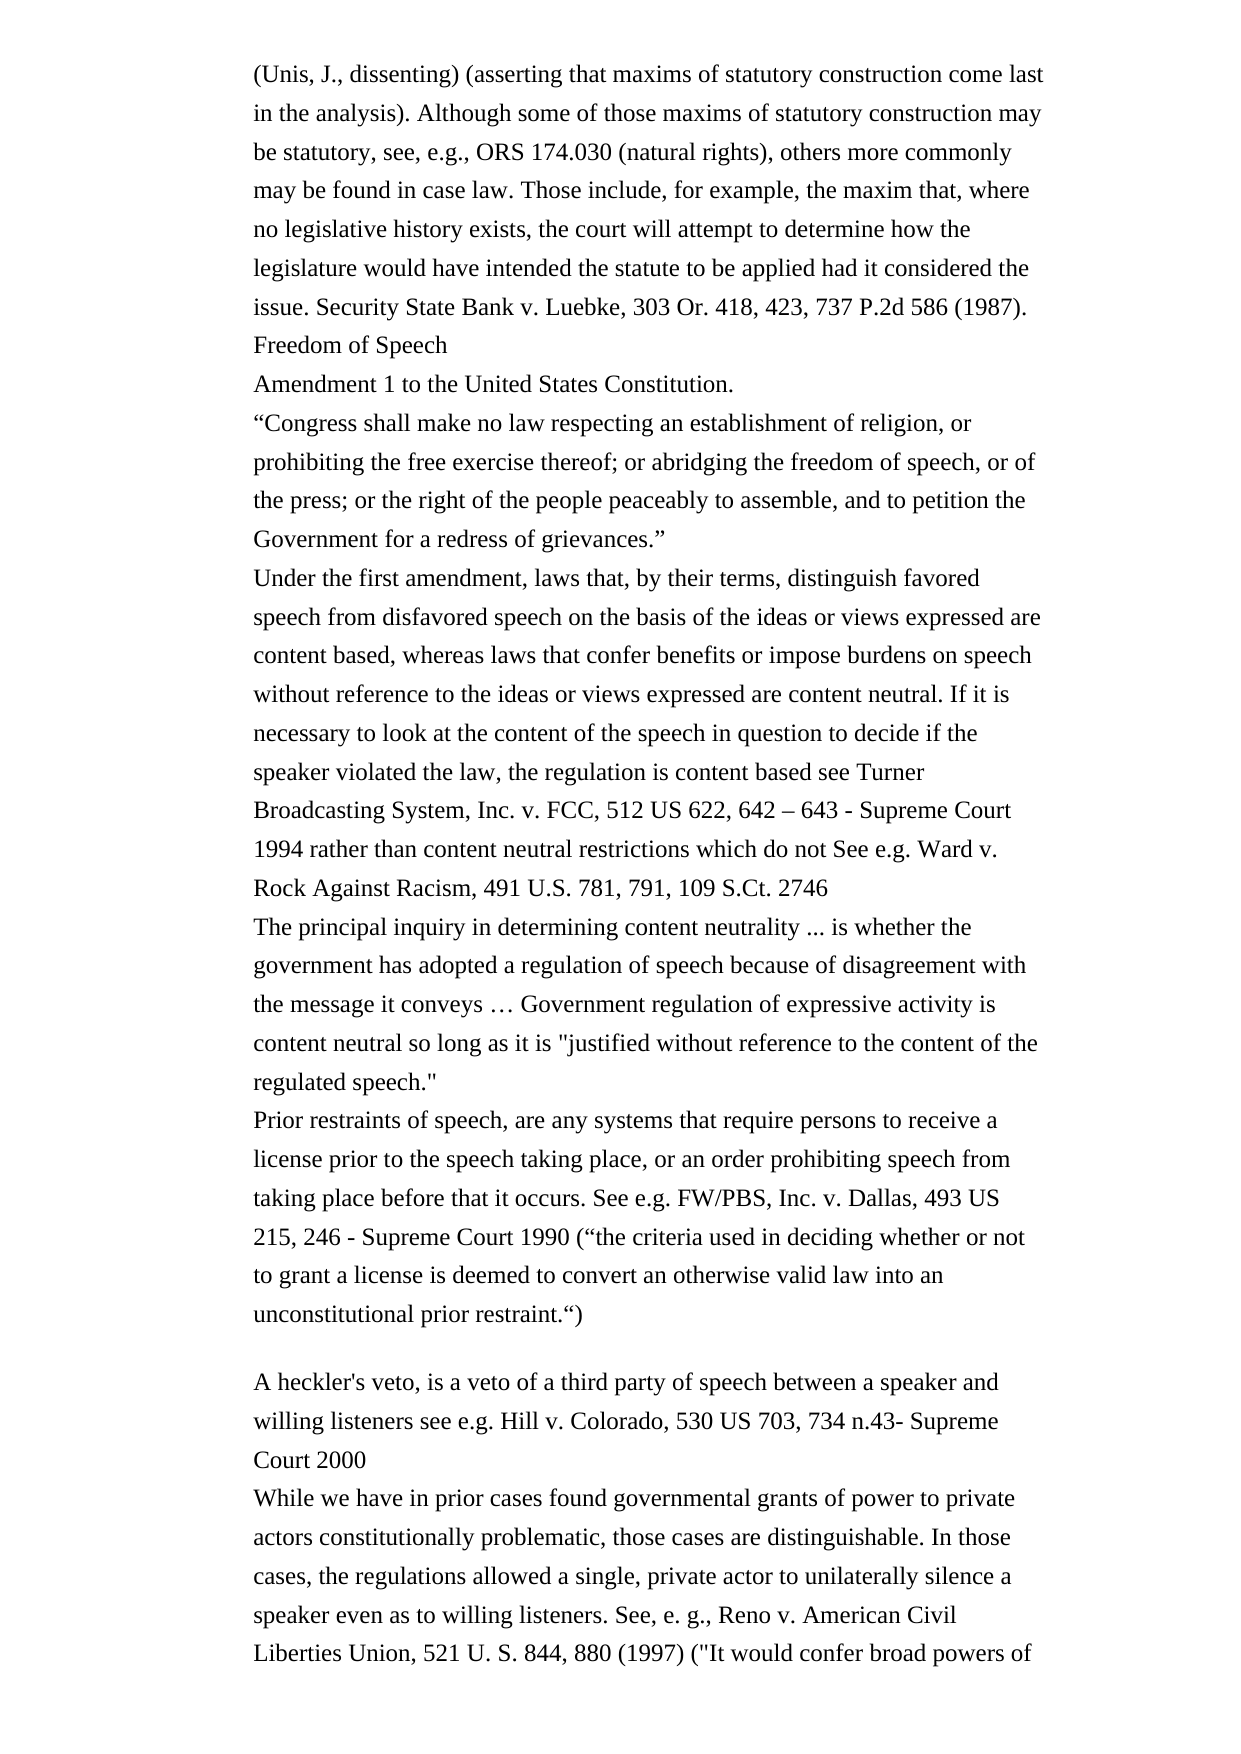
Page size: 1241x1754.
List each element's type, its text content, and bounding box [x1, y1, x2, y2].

text (Unis, J., dissenting) (asserting that maxims of statutory construction come last in the analysis). Although some of those maxims of statutory construction may be statutory, see, e.g., ORS 174.030 (natural rights), others more commonly may be found in case law. Those include, for example, the maxim that, where no legislative history exists, the court will attempt to determine how the legislature would have intended the statute to be applied had it considered the issue. Security State Bank v. Luebke, 303 Or. 418, 423, 737 P.2d 586 (1987). Freedom of Speech Amendment 1 to the United States Constitution. “Congress shall make no law respecting an establishment of religion, or prohibiting the free exercise thereof; or abridging the freedom of speech, or of the press; or the right of the people peaceably to assemble, and to petition the Government for a redress of grievances.” Under the first amendment, laws that, by their terms, distinguish favored speech from disfavored speech on the basis of the ideas or views expressed are content based, whereas laws that confer benefits or impose burdens on speech without reference to the ideas or views expressed are content neutral. If it is necessary to look at the content of the speech in question to decide if the speaker violated the law, the regulation is content based see Turner Broadcasting System, Inc. v. FCC, 512 US 622, 642 – 643 - Supreme Court 1994 rather than content neutral restrictions which do not See e.g. Ward v. Rock Against Racism, 491 U.S. 781, 791, 109 S.Ct. 2746 The principal inquiry in determining content neutrality ... is whether the government has adopted a regulation of speech because of disagreement with the message it conveys … Government regulation of expressive activity is content neutral so long as it is "justified without reference to the content of the regulated speech." Prior restraints of speech, are any systems that require persons to receive a license prior to the speech taking place, or an order prohibiting speech from taking place before that it occurs. See e.g. FW/PBS, Inc. v. Dallas, 493 US 215, 246 - Supreme Court 1990 (“the criteria used in deciding whether or not to grant a license is deemed to convert an otherwise valid law into an unconstitutional prior restraint.“) [253, 59, 1046, 1328]
text A heckler's veto, is a veto of a third party of speech between a speaker and willing listeners see e.g. Hill v. Colorado, 530 US 703, 734 n.43- Supreme Court 2000 While we have in prior cases found governmental grants of power to private actors constitutionally problematic, those cases are distinguishable. In those cases, the regulations allowed a single, private actor to unilaterally silence a speaker even as to willing listeners. See, e. g., Reno v. American Civil Liberties Union, 521 U. S. 844, 880 (1997) ("It would confer broad powers of [253, 1367, 1046, 1667]
